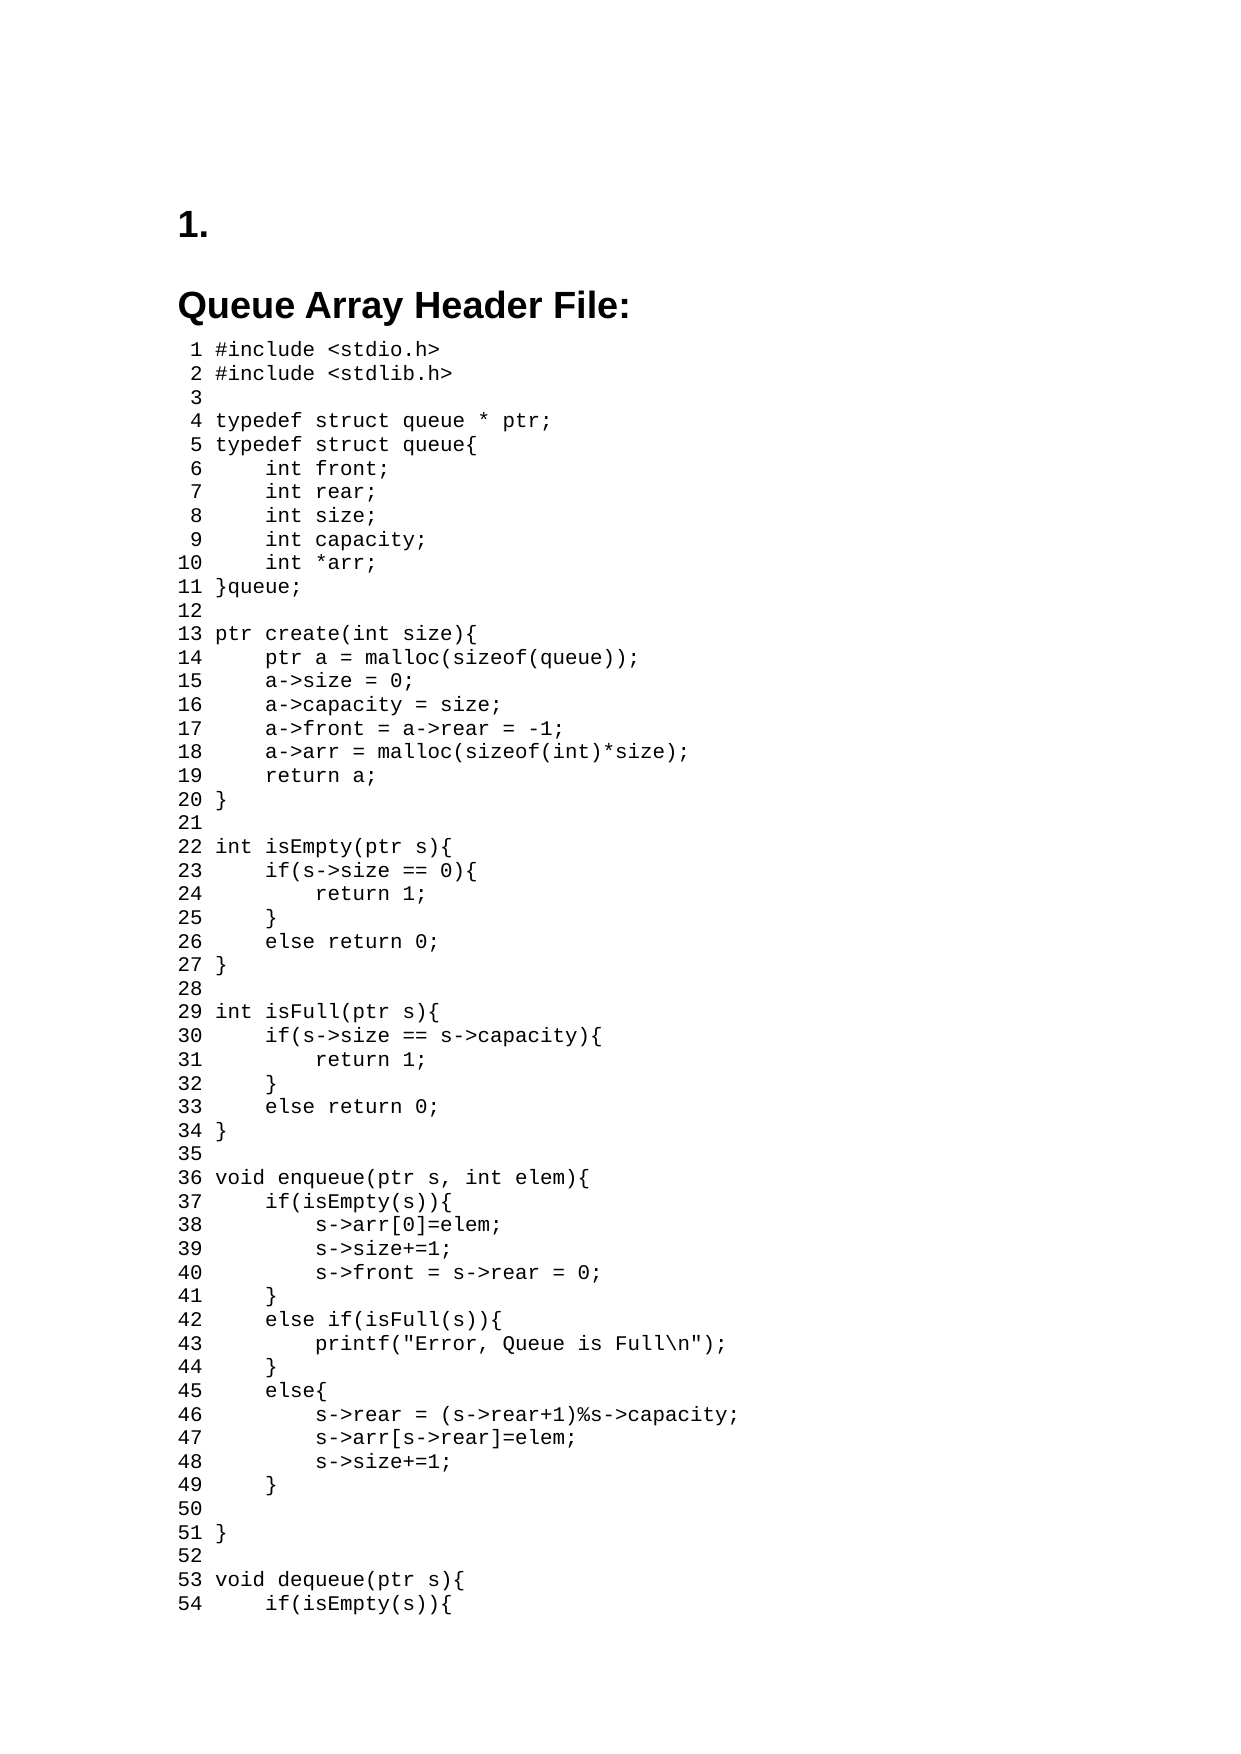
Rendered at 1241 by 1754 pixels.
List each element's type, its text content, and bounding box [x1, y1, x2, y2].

text 54 if(isEmpty(s)){ [177, 1593, 1122, 1616]
text 44 } [177, 1356, 1122, 1380]
text 20 } [177, 789, 1122, 812]
text 3 [177, 387, 1122, 410]
text 1 #include <stdio.h> [177, 339, 1122, 363]
subtitle 1. [177, 202, 1122, 246]
subtitle Queue Array Header File: [177, 283, 1122, 327]
text 2 #include <stdlib.h> [177, 363, 1122, 387]
text 5 typedef struct queue{ [177, 434, 1122, 458]
text 37 if(isEmpty(s)){ [177, 1191, 1122, 1214]
text 49 } [177, 1474, 1122, 1498]
text 25 } [177, 907, 1122, 931]
text 23 if(s->size == 0){ [177, 860, 1122, 883]
text 8 int size; [177, 505, 1122, 529]
text 24 return 1; [177, 883, 1122, 907]
text 13 ptr create(int size){ [177, 623, 1122, 647]
text 43 printf("Error, Queue is Full\n"); [177, 1333, 1122, 1356]
text 53 void dequeue(ptr s){ [177, 1569, 1122, 1593]
text 31 return 1; [177, 1049, 1122, 1072]
text 18 a->arr = malloc(sizeof(int)*size); [177, 741, 1122, 765]
text 36 void enqueue(ptr s, int elem){ [177, 1167, 1122, 1191]
text 39 s->size+=1; [177, 1238, 1122, 1262]
text 16 a->capacity = size; [177, 694, 1122, 718]
text 19 return a; [177, 765, 1122, 789]
text 9 int capacity; [177, 529, 1122, 552]
text 38 s->arr[0]=elem; [177, 1214, 1122, 1238]
text 46 s->rear = (s->rear+1)%s->capacity; [177, 1403, 1122, 1427]
text 45 else{ [177, 1380, 1122, 1403]
text 6 int front; [177, 458, 1122, 481]
text 48 s->size+=1; [177, 1451, 1122, 1474]
text 26 else return 0; [177, 931, 1122, 954]
text 17 a->front = a->rear = -1; [177, 718, 1122, 741]
text 32 } [177, 1072, 1122, 1096]
text 15 a->size = 0; [177, 671, 1122, 694]
text 27 } [177, 954, 1122, 978]
text 14 ptr a = malloc(sizeof(queue)); [177, 647, 1122, 671]
text 51 } [177, 1522, 1122, 1545]
text 10 int *arr; [177, 552, 1122, 576]
text 42 else if(isFull(s)){ [177, 1309, 1122, 1333]
text 34 } [177, 1120, 1122, 1143]
text 4 typedef struct queue * ptr; [177, 410, 1122, 434]
text 47 s->arr[s->rear]=elem; [177, 1427, 1122, 1451]
text 41 } [177, 1285, 1122, 1309]
text 29 int isFull(ptr s){ [177, 1002, 1122, 1025]
text 40 s->front = s->rear = 0; [177, 1262, 1122, 1285]
text 28 [177, 978, 1122, 1002]
text 33 else return 0; [177, 1096, 1122, 1120]
text 12 [177, 599, 1122, 623]
text 30 if(s->size == s->capacity){ [177, 1025, 1122, 1049]
text 52 [177, 1545, 1122, 1569]
text 11 }queue; [177, 576, 1122, 599]
text 21 [177, 812, 1122, 836]
text 50 [177, 1498, 1122, 1522]
text 22 int isEmpty(ptr s){ [177, 836, 1122, 860]
text 35 [177, 1143, 1122, 1167]
text 7 int rear; [177, 481, 1122, 505]
